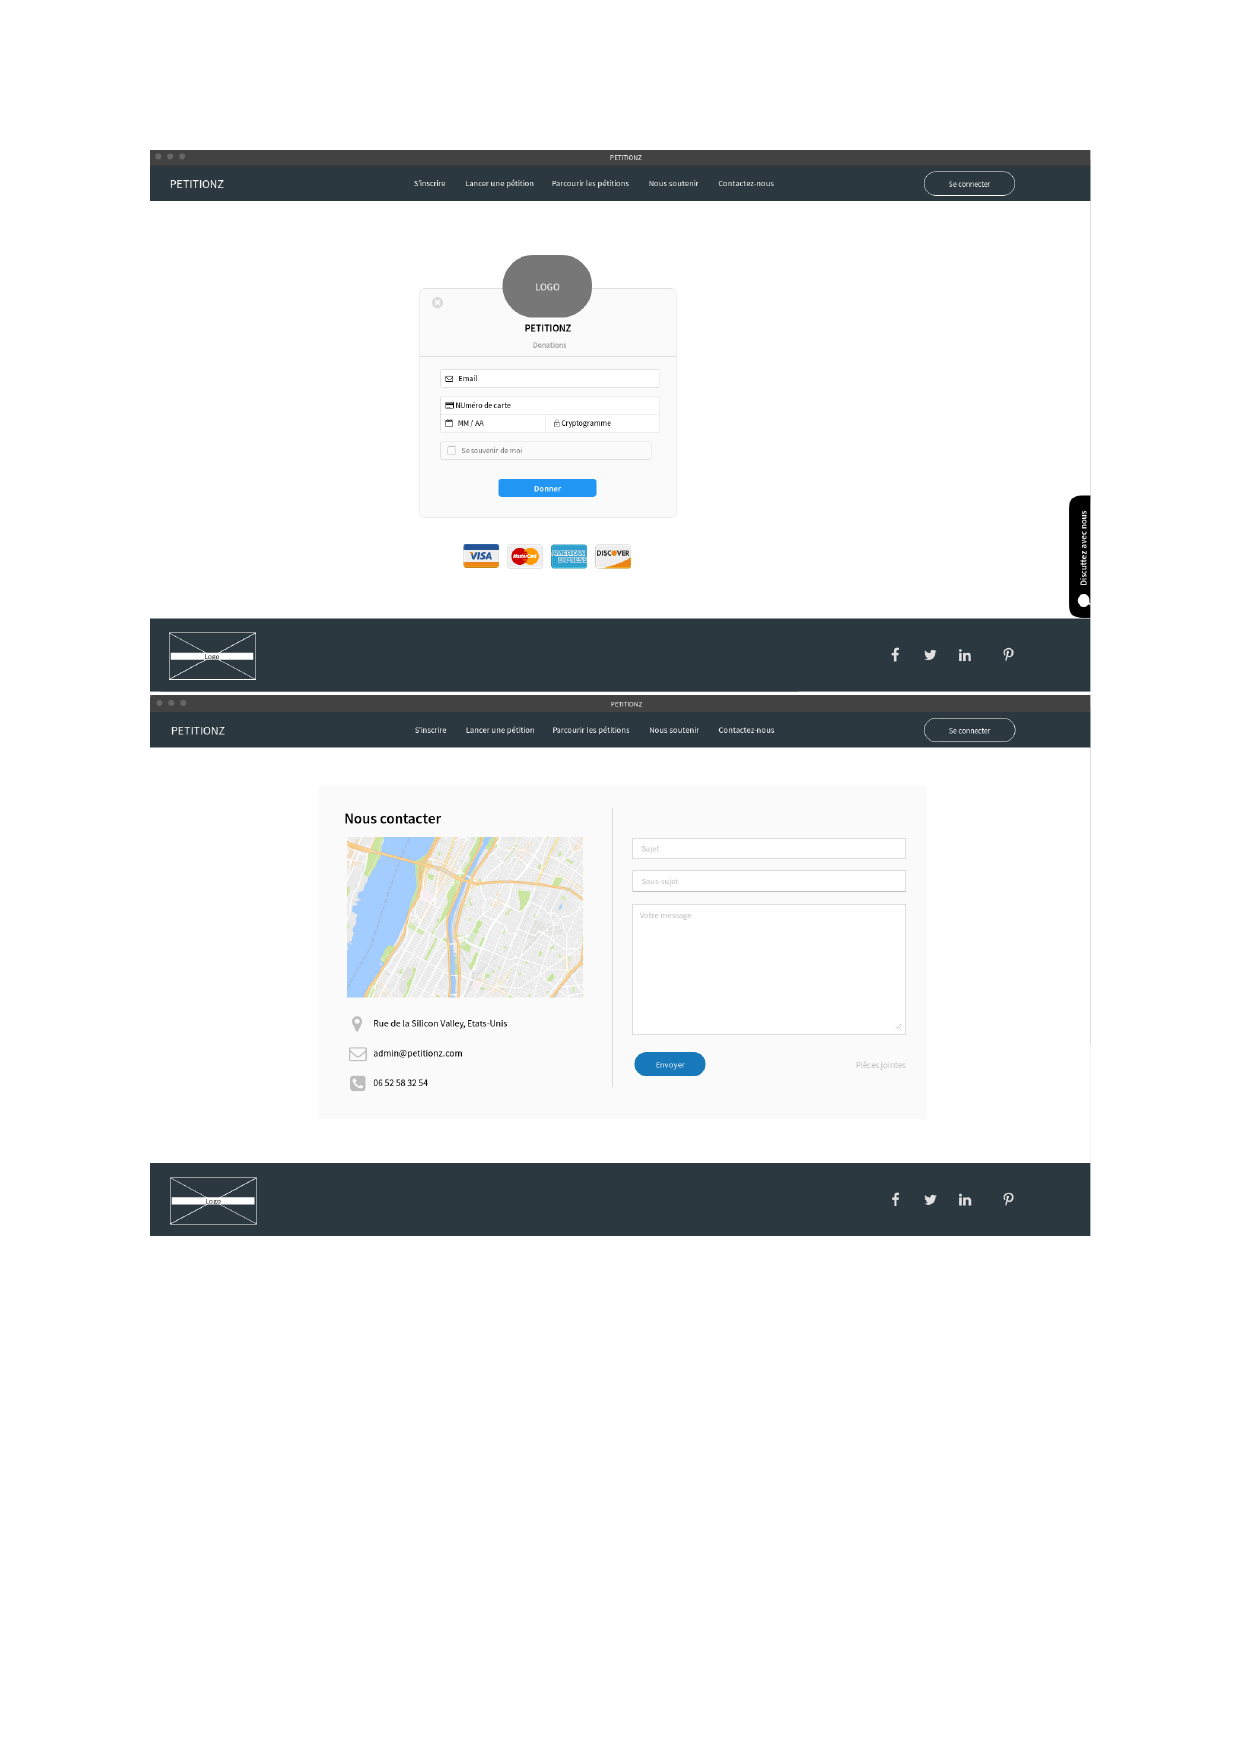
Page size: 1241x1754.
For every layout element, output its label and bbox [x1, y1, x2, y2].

picture [150, 150, 1091, 692]
picture [150, 695, 1091, 1236]
